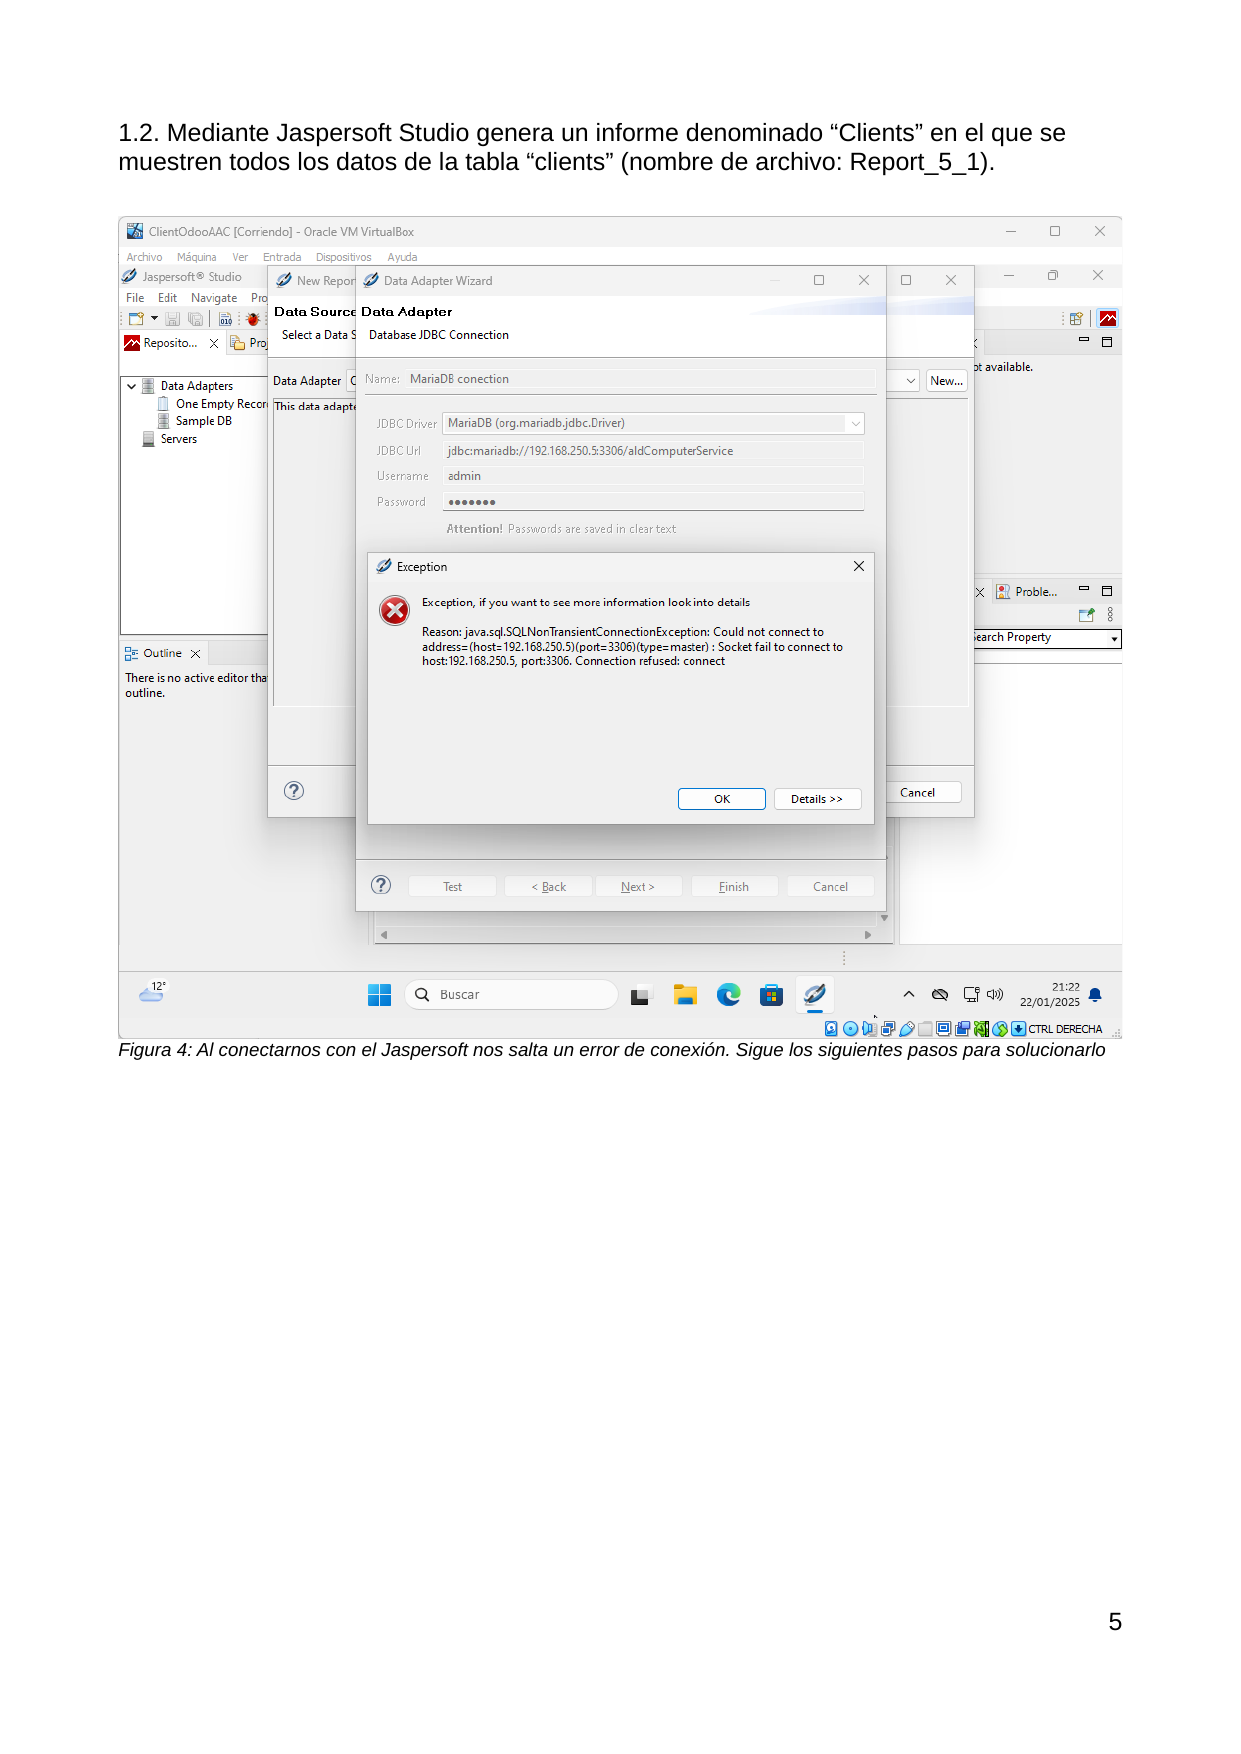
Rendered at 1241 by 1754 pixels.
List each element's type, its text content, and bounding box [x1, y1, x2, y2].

text Figura 4: Al conectarnos con el Jaspersoft nos salta un error de conexión. Sigue los siguientes pasos para solucionarlo [118, 1039, 1122, 1060]
text 1.2. Mediante Jaspersoft Studio genera un informe denominado “Clients” en el que se muestren todos los datos de la tabla “clients” (nombre de archivo: Report_5_1). [118, 118, 1122, 176]
picture [118, 216, 1123, 1039]
